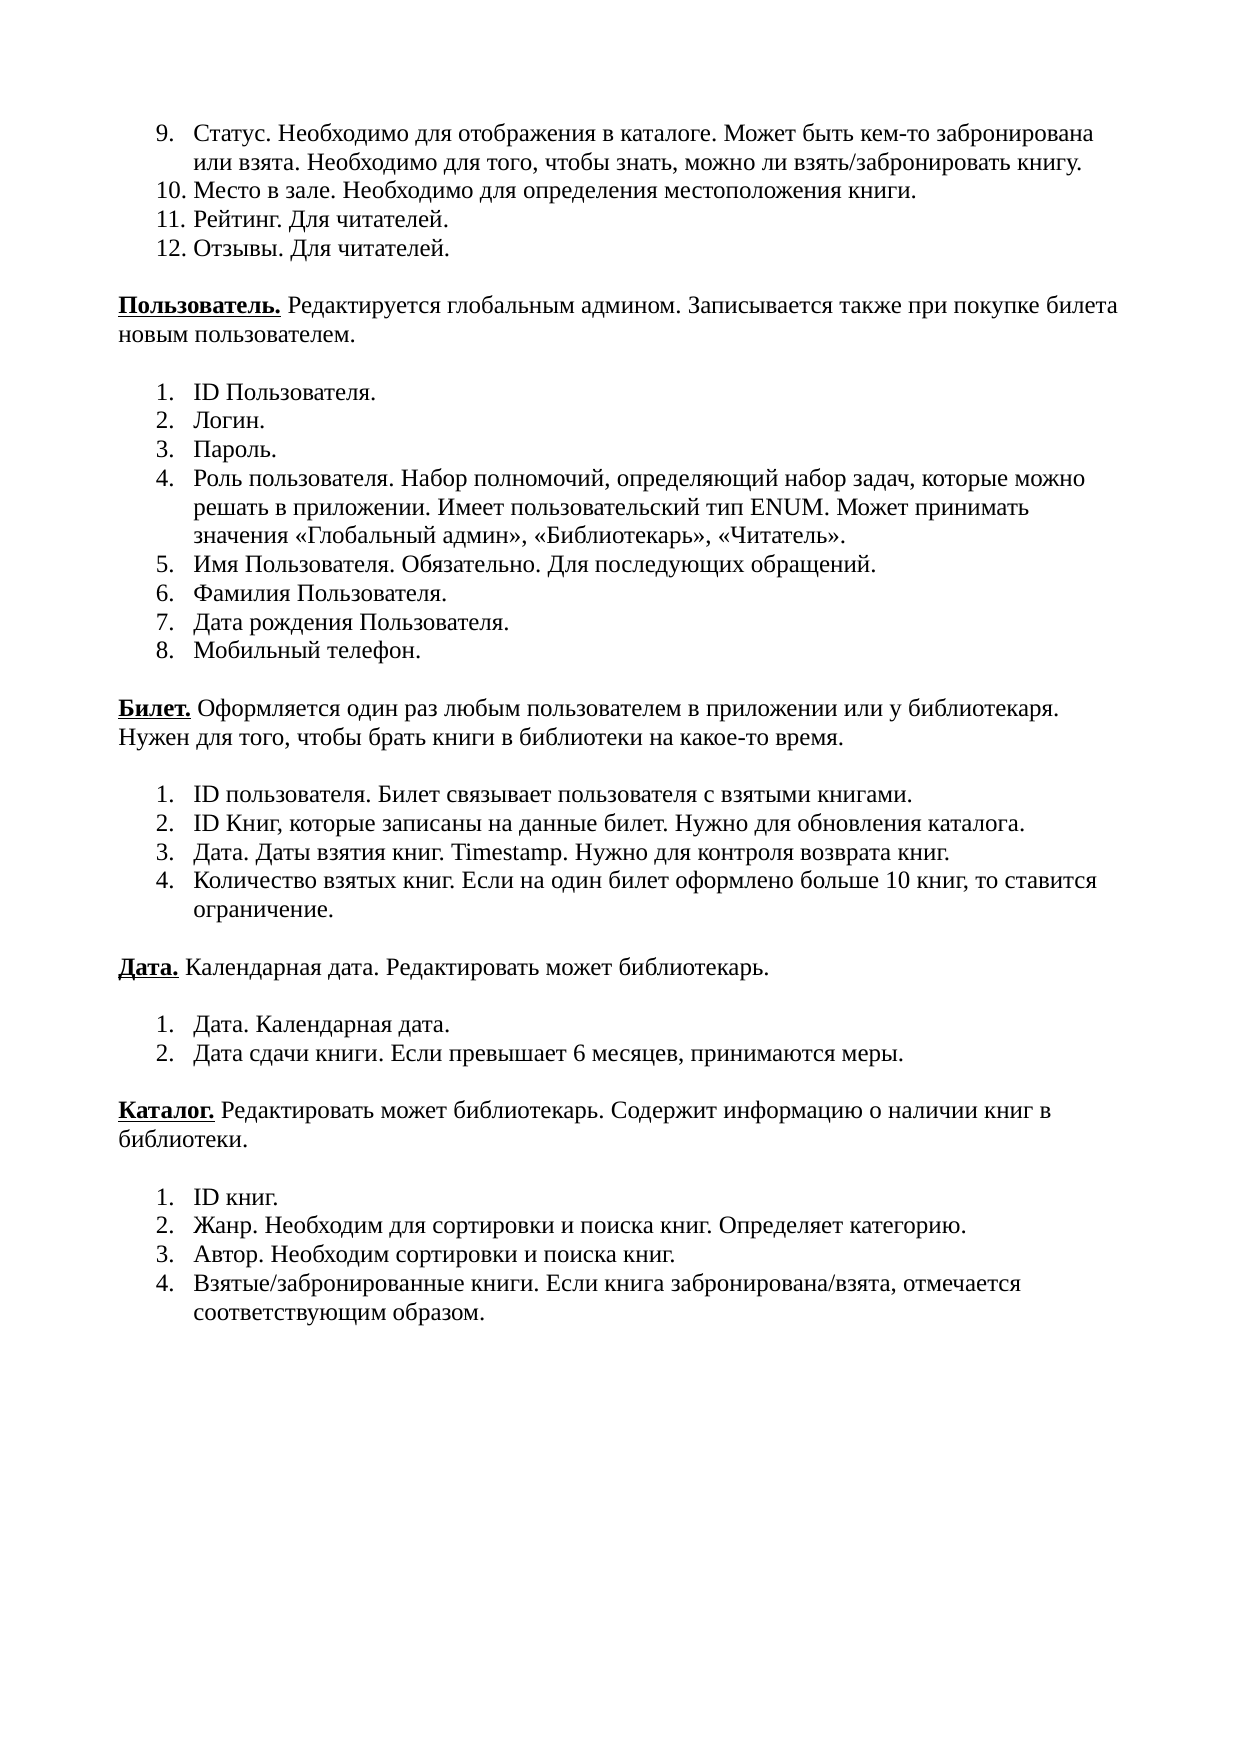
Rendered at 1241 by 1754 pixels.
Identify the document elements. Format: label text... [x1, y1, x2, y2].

text Пользователь. Редактируется глобальным админом. Записывается также при покупке билета [118, 291, 1122, 319]
list Количество взятых книг. Если на один билет оформлено больше 10 книг, то ставится ограничение. [156, 866, 1122, 923]
list Пароль. [156, 434, 1122, 463]
list Дата. Календарная дата. [156, 1009, 1122, 1038]
list Логин. [156, 406, 1122, 434]
list Жанр. Необходим для сортировки и поиска книг. Определяет категорию. [156, 1211, 1122, 1239]
list ID Пользователя. [156, 377, 1122, 406]
list ID Книг, которые записаны на данные билет. Нужно для обновления каталога. [156, 808, 1122, 837]
list Автор. Необходим сортировки и поиска книг. [156, 1239, 1122, 1268]
list Дата сдачи книги. Если превышает 6 месяцев, принимаются меры. [156, 1038, 1122, 1067]
list Имя Пользователя. Обязательно. Для последующих обращений. [156, 549, 1122, 578]
list Мобильный телефон. [156, 636, 1122, 664]
list Место в зале. Необходимо для определения местоположения книги. [156, 176, 1122, 204]
list решать в приложении. Имеет пользовательский тип ENUM. Может принимать значения «Глобальный админ», «Библиотекарь», «Читатель». [156, 492, 1122, 549]
list ID книг. [156, 1182, 1122, 1211]
list Дата. Даты взятия книг. Timestamp. Нужно для контроля возврата книг. [156, 837, 1122, 866]
text Билет. Оформляется один раз любым пользователем в приложении или у библиотекаря. Нужен для того, чтобы брать книги в библиотеки на какое-то время. [118, 693, 1122, 751]
list Отзывы. Для читателей. [156, 233, 1122, 262]
list Роль пользователя. Набор полномочий, определяющий набор задач, которые можно [156, 463, 1122, 492]
text новым пользователем. [118, 319, 1122, 348]
text Дата. Календарная дата. Редактировать может библиотекарь. [118, 952, 1122, 981]
list Фамилия Пользователя. [156, 578, 1122, 607]
list Взятые/забронированные книги. Если книга забронирована/взята, отмечается соответствующим образом. [156, 1268, 1122, 1326]
list Рейтинг. Для читателей. [156, 204, 1122, 233]
list ID пользователя. Билет связывает пользователя с взятыми книгами. [156, 779, 1122, 808]
list Дата рождения Пользователя. [156, 607, 1122, 636]
list Статус. Необходимо для отображения в каталоге. Может быть кем-то забронирована или взята. Необходимо для того, чтобы знать, можно ли взять/забронировать книгу. [156, 118, 1122, 176]
text Каталог. Редактировать может библиотекарь. Содержит информацию о наличии книг в библиотеки. [118, 1096, 1122, 1153]
